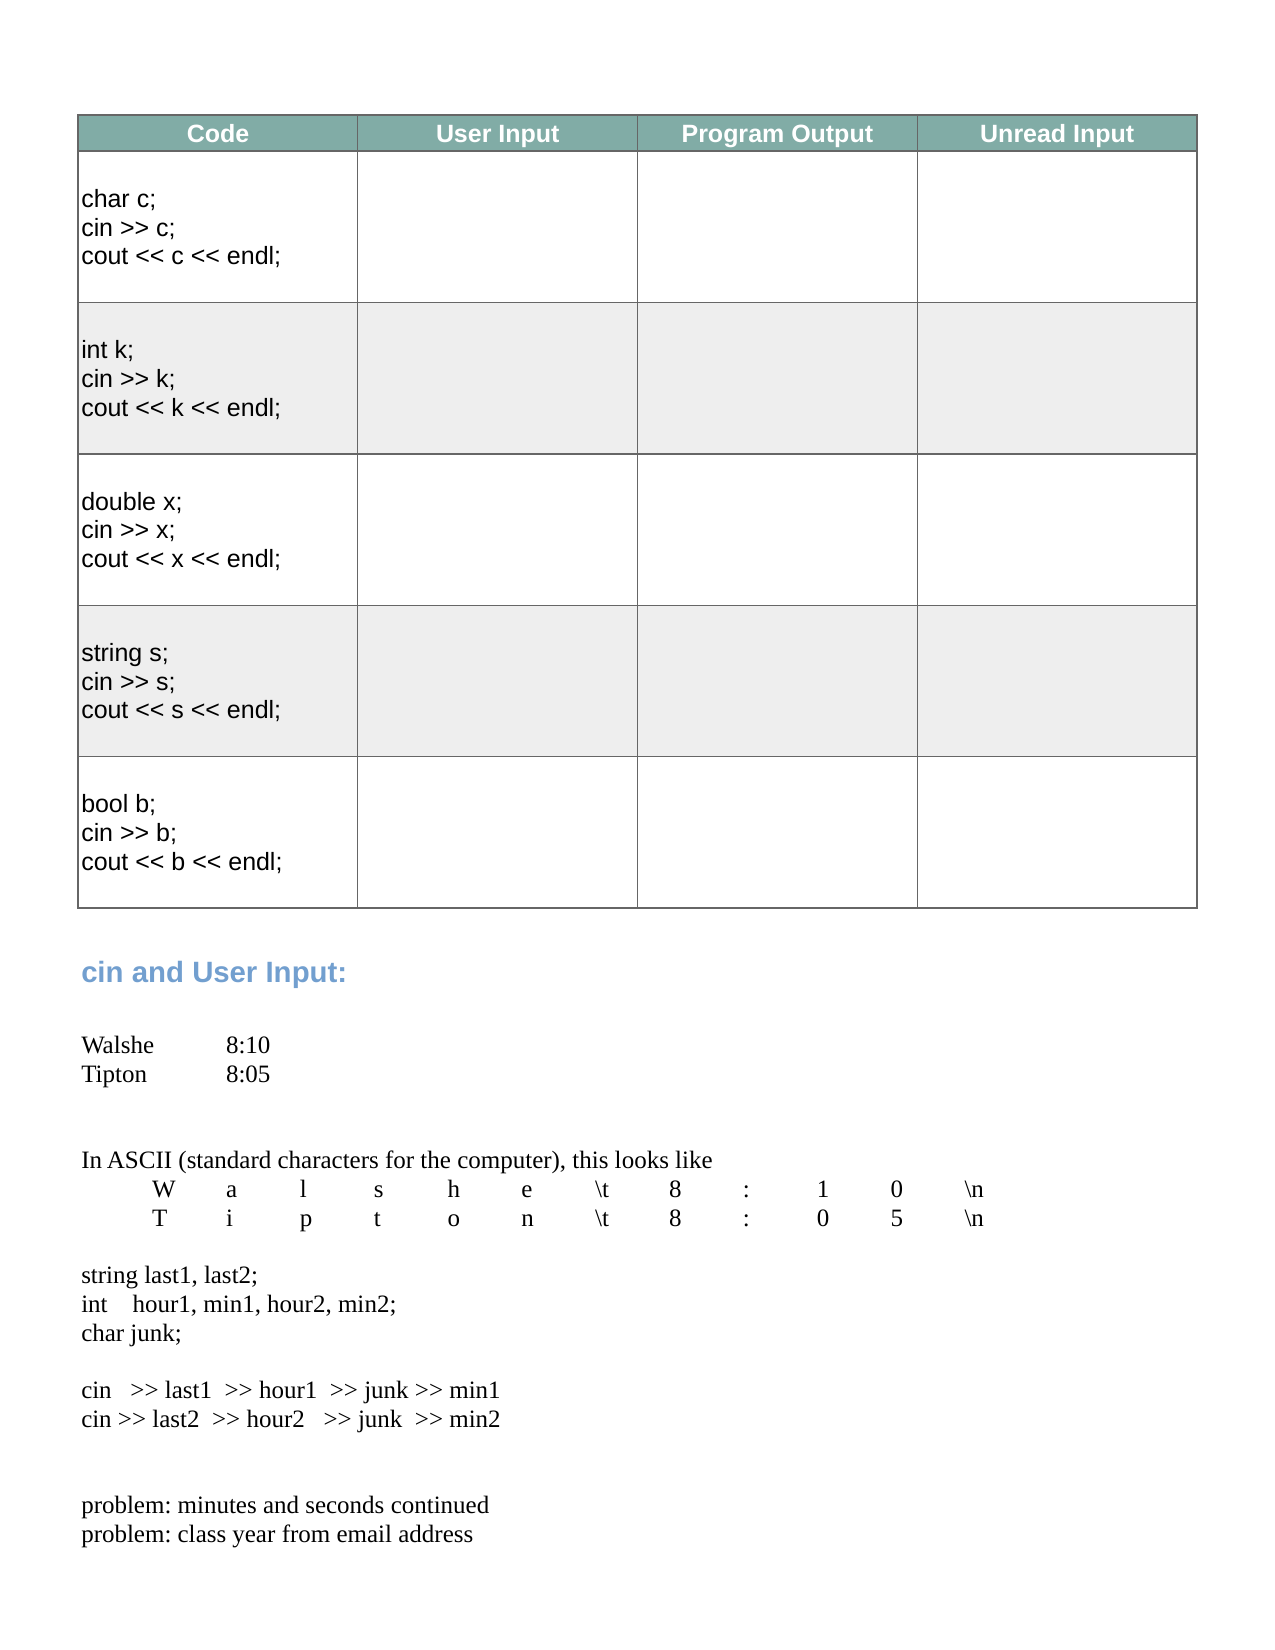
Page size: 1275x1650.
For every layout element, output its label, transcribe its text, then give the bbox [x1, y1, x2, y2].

table_header User Input [358, 116, 637, 150]
subtitle cin and User Input: [78, 952, 1197, 989]
table_cell [358, 152, 637, 302]
table_cell [638, 757, 917, 907]
text cin >> last2 >> hour2 >> junk >> min2 [78, 1404, 1197, 1433]
table_cell double x; cin >> x; cout << x << endl; [79, 455, 357, 604]
table_cell [358, 455, 637, 604]
table_cell [638, 303, 917, 453]
table_cell string s; cin >> s; cout << s << endl; [79, 606, 357, 756]
text Walshe 8:10 [78, 1030, 1197, 1059]
table_cell [918, 455, 1196, 604]
text W a l s h e \t 8 : 1 0 \n [78, 1174, 1197, 1203]
table_cell [918, 303, 1196, 453]
text T i p t o n \t 8 : 0 5 \n [78, 1203, 1197, 1231]
text int hour1, min1, hour2, min2; [78, 1289, 1197, 1318]
table_cell [638, 455, 917, 604]
table_header Code [79, 116, 357, 150]
table_cell [918, 152, 1196, 302]
table_header Program Output [638, 116, 917, 150]
table_cell [638, 606, 917, 756]
table_cell [358, 606, 637, 756]
table_cell [358, 303, 637, 453]
text char junk; [78, 1318, 1197, 1346]
text Tipton 8:05 [78, 1059, 1197, 1088]
table_cell [358, 757, 637, 907]
text cin >> last1 >> hour1 >> junk >> min1 [78, 1375, 1197, 1404]
table_cell int k; cin >> k; cout << k << endl; [79, 303, 357, 453]
table_cell bool b; cin >> b; cout << b << endl; [79, 757, 357, 907]
table_cell [918, 757, 1196, 907]
text In ASCII (standard characters for the computer), this looks like [78, 1145, 1197, 1174]
table_cell [638, 152, 917, 302]
table_cell [918, 606, 1196, 756]
text string last1, last2; [78, 1260, 1197, 1289]
table_cell char c; cin >> c; cout << c << endl; [79, 152, 357, 302]
table_header Unread Input [918, 116, 1196, 150]
text problem: class year from email address [78, 1519, 1197, 1551]
text problem: minutes and seconds continued [78, 1490, 1197, 1519]
